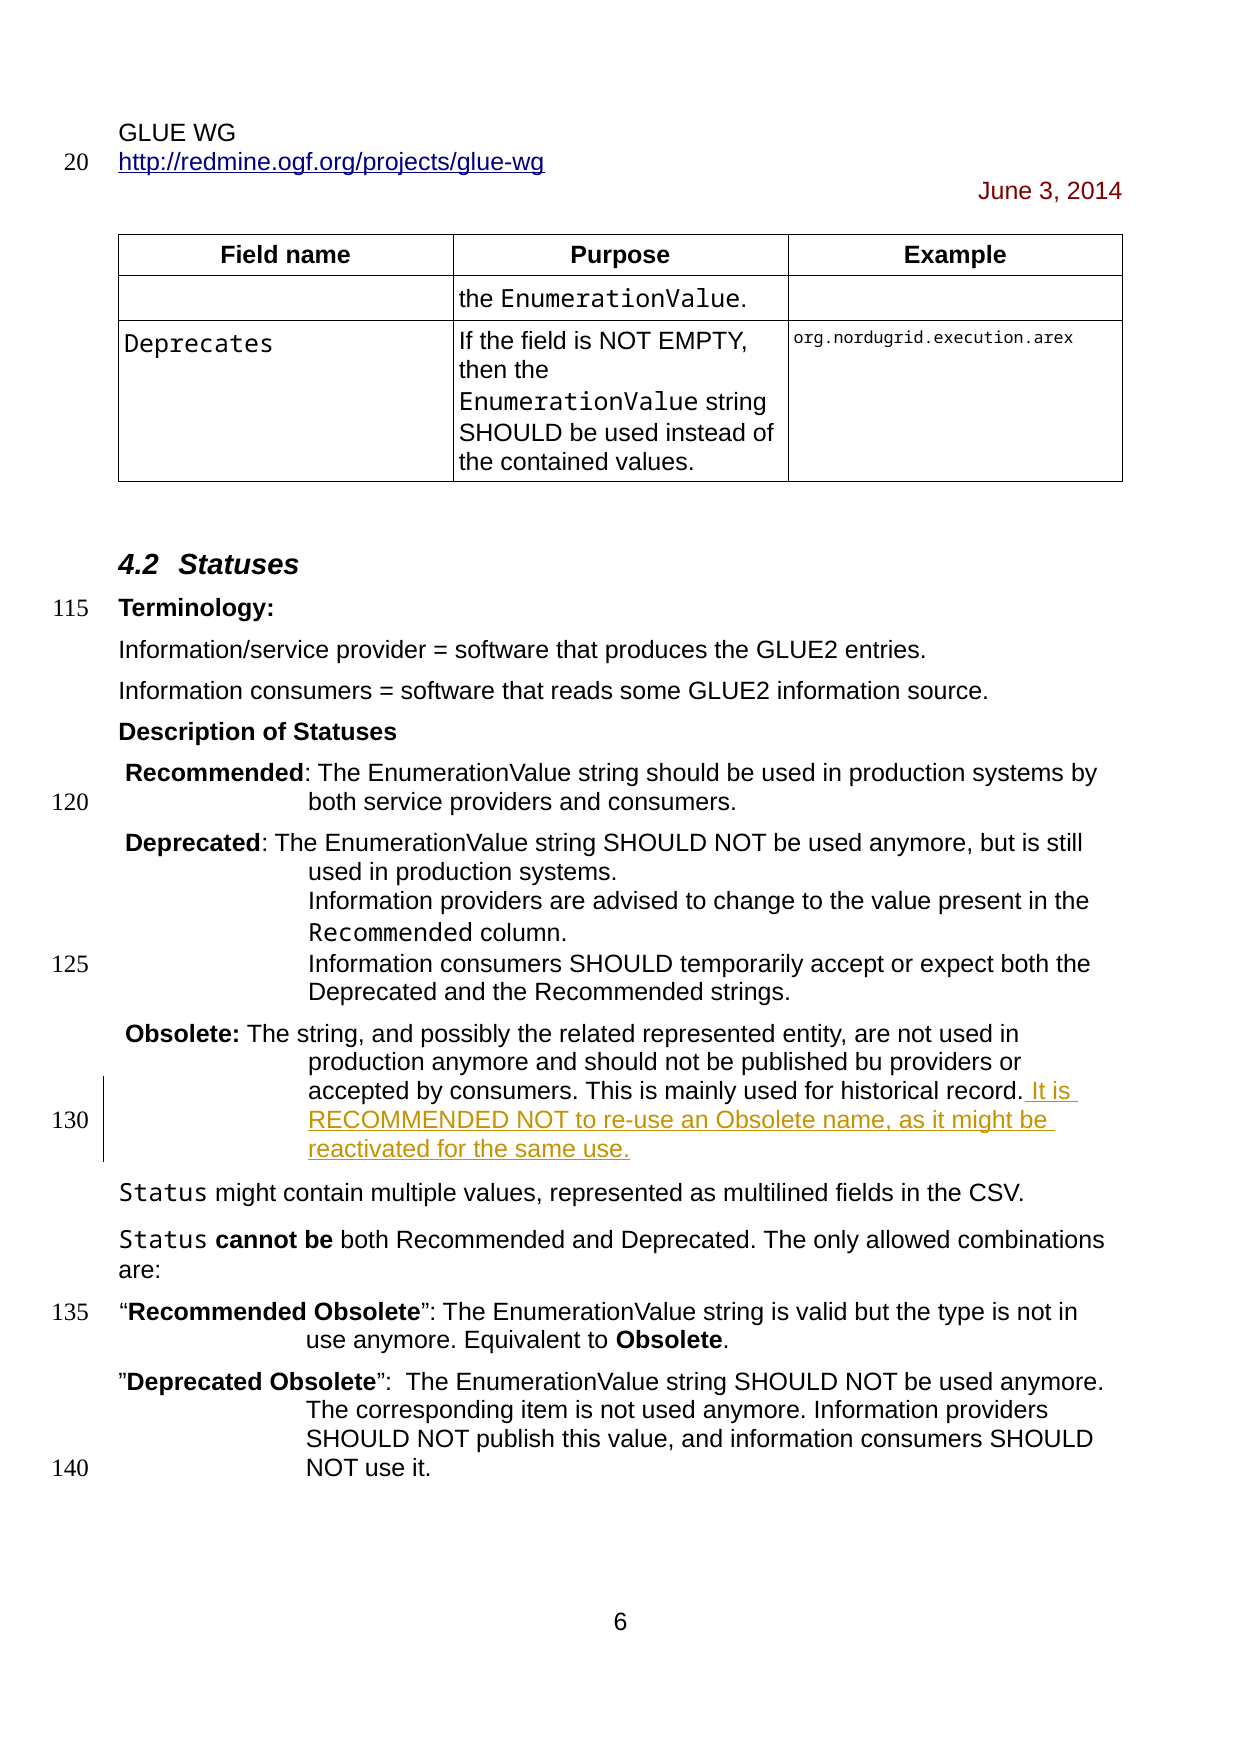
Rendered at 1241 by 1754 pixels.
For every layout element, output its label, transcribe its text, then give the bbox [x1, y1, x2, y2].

table_cell [789, 276, 1122, 320]
text Description of Statuses [118, 717, 1122, 746]
table_header Field name [119, 235, 453, 275]
text Information/service provider = software that produces the GLUE2 entries. [118, 634, 1122, 663]
text ”Deprecated Obsolete”: The EnumerationValue string SHOULD NOT be used anymore. The corresponding item is not used anymore. Information providers SHOULD NOT publish this value, and information consumers SHOULD NOT use it. [118, 1367, 1122, 1482]
table_cell Deprecates [119, 321, 453, 481]
text Recommended: The EnumerationValue string should be used in production systems by both service providers and consumers. [125, 758, 1122, 816]
text Obsolete: The string, and possibly the related represented entity, are not used in production anymore and should not be published bu providers or accepted by consumers. This is mainly used for historical record. It is RECOMMENDED NOT to re-use an Obsolete name, as it might be reactivated for the same use. [125, 1019, 1122, 1162]
subtitle Statuses [118, 547, 1122, 581]
text Deprecated: The EnumerationValue string SHOULD NOT be used anymore, but is still used in production systems. Information providers are advised to change to the value present in the Recommended column. Information consumers SHOULD temporarily accept or expect both the Deprecated and the Recommended strings. [125, 828, 1122, 1006]
table_cell If the field is NOT EMPTY, then the EnumerationValue string SHOULD be used instead of the contained values. [454, 321, 788, 481]
table_cell the EnumerationValue. [454, 276, 788, 320]
text Status might contain multiple values, represented as multilined fields in the CSV. [118, 1175, 1122, 1209]
table_cell [119, 276, 453, 320]
table_header Purpose [454, 235, 788, 275]
table_cell org.nordugrid.execution.arex [789, 321, 1122, 481]
text Terminology: [118, 593, 1122, 622]
text Status cannot be both Recommended and Deprecated. The only allowed combinations are: [118, 1221, 1122, 1284]
text Information consumers = software that reads some GLUE2 information source. [118, 676, 1122, 704]
table_header Example [789, 235, 1122, 275]
text “Recommended Obsolete”: The EnumerationValue string is valid but the type is not in use anymore. Equivalent to Obsolete. [119, 1297, 1122, 1354]
